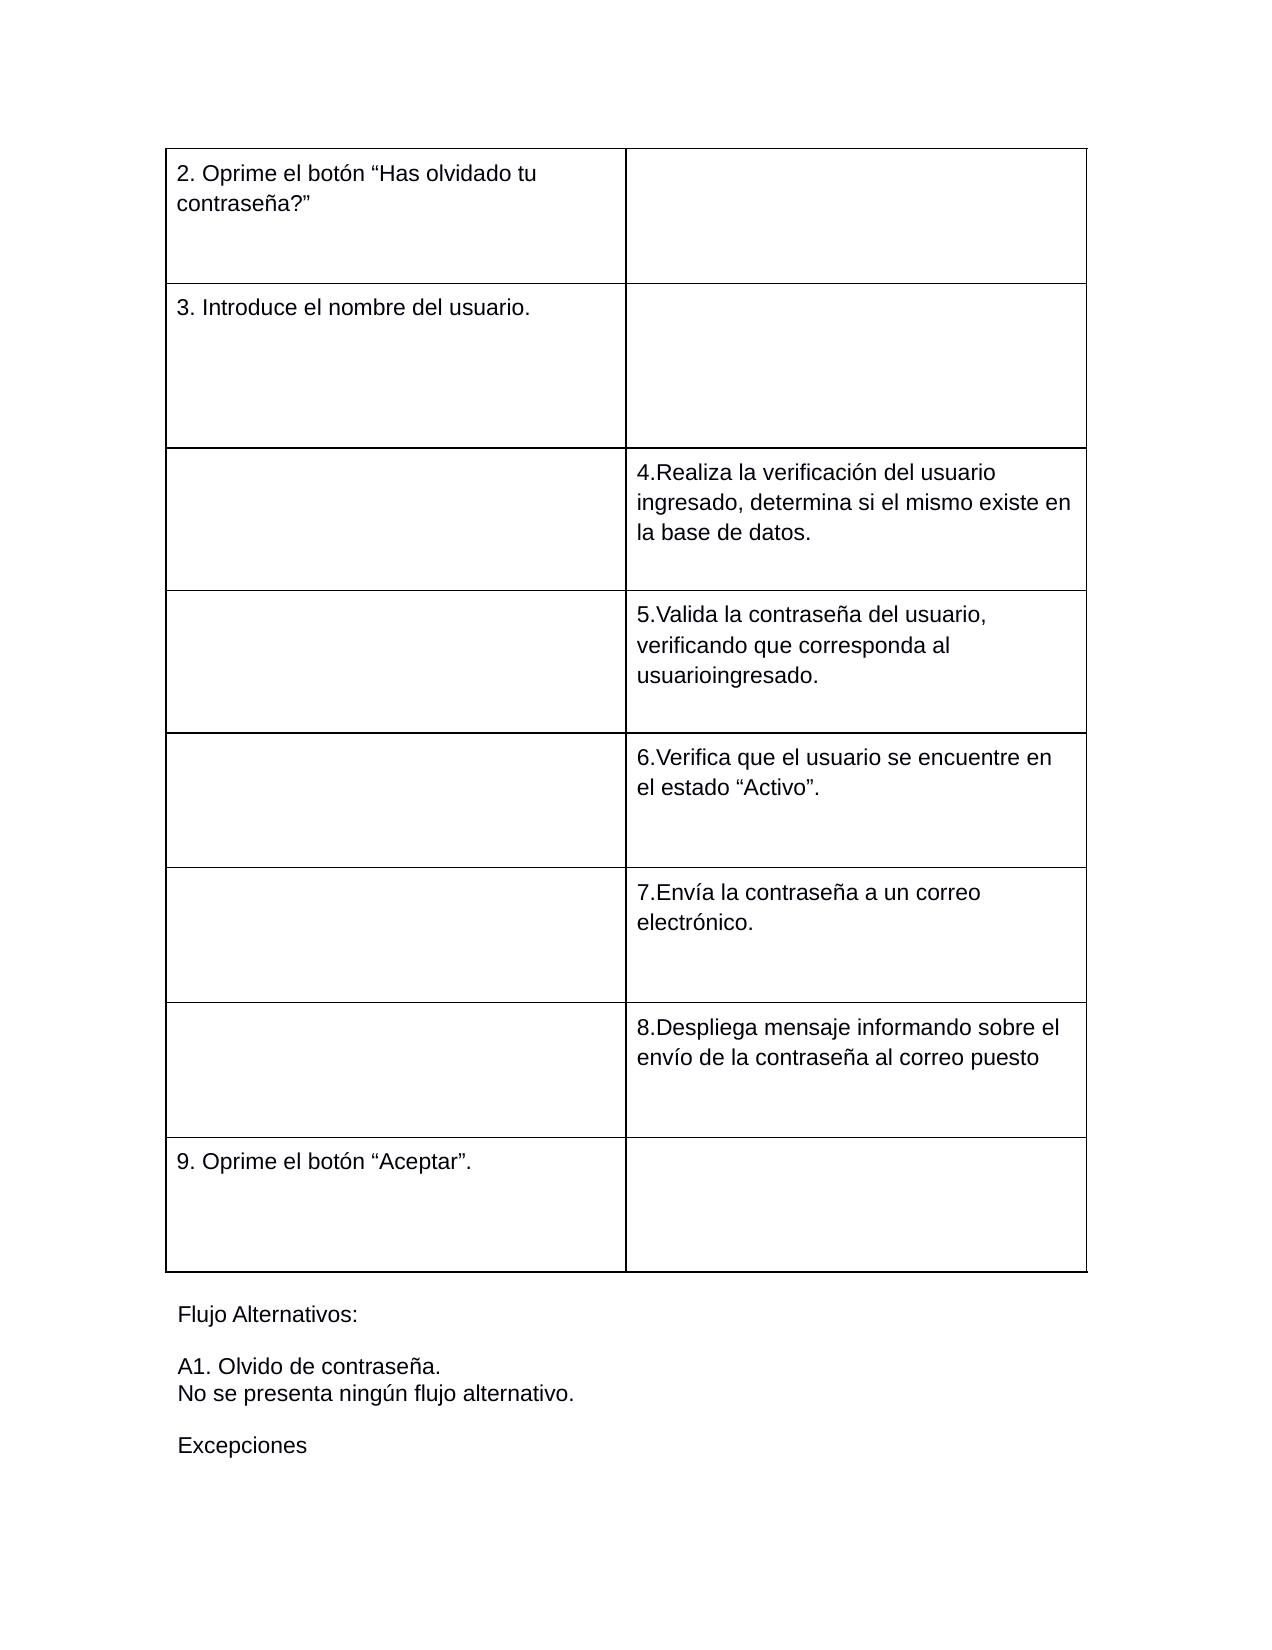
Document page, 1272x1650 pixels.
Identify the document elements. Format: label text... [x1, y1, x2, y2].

table_cell [167, 591, 625, 732]
table_cell 6.Verifica que el usuario se encuentre en el estado “Activo”. [627, 734, 1086, 867]
table_cell [167, 449, 625, 589]
table_cell 4.Realiza la verificación del usuario ingresado, determina si el mismo existe en la base de datos. [627, 449, 1086, 589]
table_cell [627, 284, 1086, 447]
text Excepciones [177, 1432, 1095, 1459]
table_cell [167, 868, 625, 1002]
table_cell 2. Oprime el botón “Has olvidado tu contraseña?” [167, 149, 625, 282]
table_cell [627, 149, 1086, 282]
table_cell [167, 1003, 625, 1136]
table_cell [627, 1138, 1086, 1271]
table_cell 7.Envía la contraseña a un correo electrónico. [627, 868, 1086, 1002]
text A1. Olvido de contraseña. [177, 1353, 1095, 1380]
table_cell 8.Despliega mensaje informando sobre el envío de la contraseña al correo puesto [627, 1003, 1086, 1136]
table_cell 3. Introduce el nombre del usuario. [167, 284, 625, 447]
text No se presenta ningún flujo alternativo. [177, 1380, 1095, 1406]
table_cell [167, 734, 625, 867]
table_cell 9. Oprime el botón “Aceptar”. [167, 1138, 625, 1271]
text Flujo Alternativos: [177, 1301, 1095, 1327]
table_cell 5.Valida la contraseña del usuario, verificando que corresponda al usuarioingresado. [627, 591, 1086, 732]
